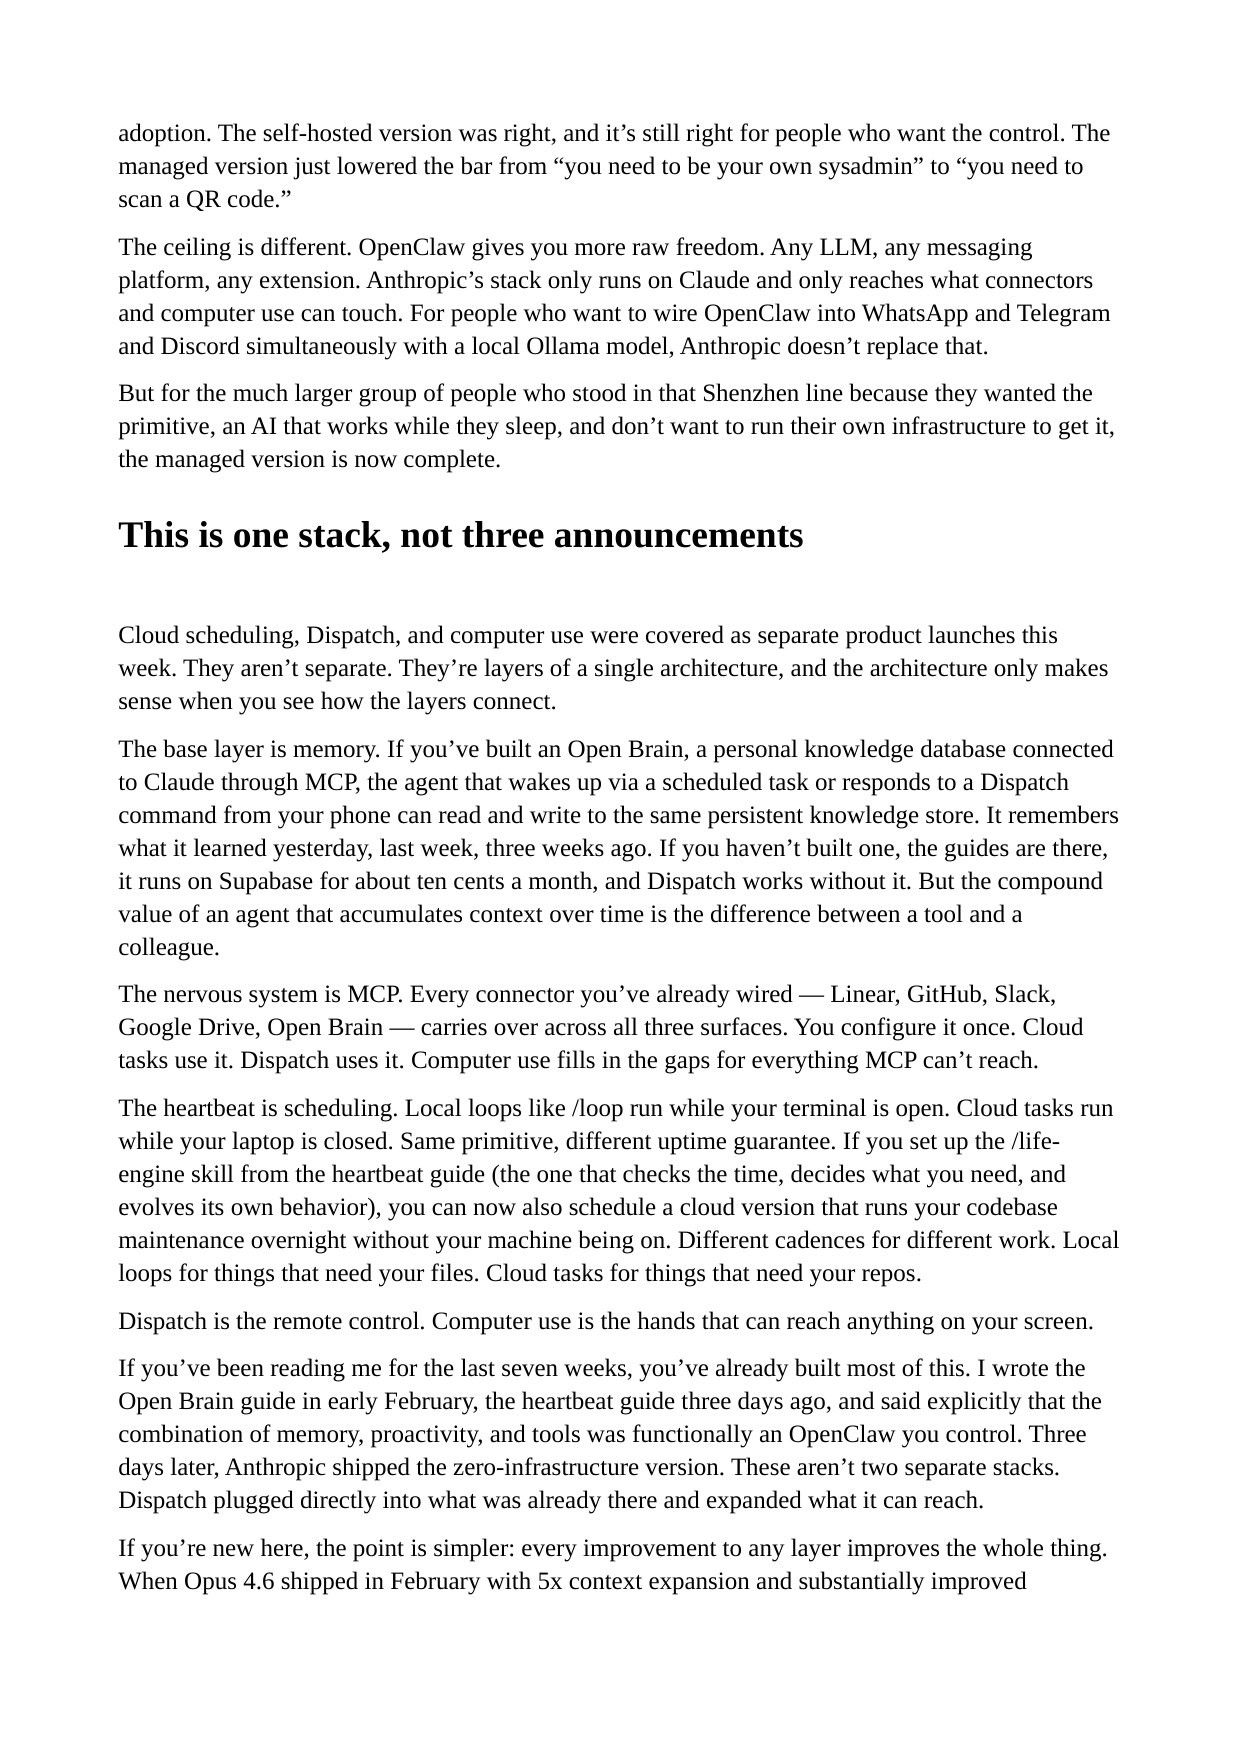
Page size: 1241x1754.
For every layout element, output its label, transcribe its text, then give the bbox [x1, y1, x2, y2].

text If you’ve been reading me for the last seven weeks, you’ve already built most of this. I wrote the Open Brain guide in early February, the heartbeat guide three days ago, and said explicitly that the combination of memory, proactivity, and tools was functionally an OpenClaw you control. Three days later, Anthropic shipped the zero-infrastructure version. These aren’t two separate stacks. Dispatch plugged directly into what was already there and expanded what it can reach. [118, 1353, 1122, 1514]
text The base layer is memory. If you’ve built an Open Brain, a personal knowledge database connected to Claude through MCP, the agent that wakes up via a scheduled task or responds to a Dispatch command from your phone can read and write to the same persistent knowledge store. It remembers what it learned yesterday, last week, three weeks ago. If you haven’t built one, the guides are there, it runs on Supabase for about ten cents a month, and Dispatch works without it. But the compound value of an agent that accumulates context over time is the difference between a tool and a colleague. [118, 734, 1122, 961]
text adoption. The self-hosted version was right, and it’s still right for people who want the control. The managed version just lowered the bar from “you need to be your own sysadmin” to “you need to scan a QR code.” [118, 118, 1122, 213]
subtitle This is one stack, not three announcements [118, 513, 1122, 556]
text If you’re new here, the point is simpler: every improvement to any layer improves the whole thing. When Opus 4.6 shipped in February with 5x context expansion and substantially improved [118, 1533, 1122, 1595]
text The heartbeat is scheduling. Local loops like /loop run while your terminal is open. Cloud tasks run while your laptop is closed. Same primitive, different uptime guarantee. If you set up the /life-engine skill from the heartbeat guide (the one that checks the time, decides what you need, and evolves its own behavior), you can now also schedule a cloud version that runs your codebase maintenance overnight without your machine being on. Different cadences for different work. Local loops for things that need your files. Cloud tasks for things that need your repos. [118, 1093, 1122, 1287]
text Dispatch is the remote control. Computer use is the hands that can reach anything on your screen. [118, 1306, 1122, 1334]
text Cloud scheduling, Dispatch, and computer use were covered as separate product launches this week. They aren’t separate. They’re layers of a single architecture, and the architecture only makes sense when you see how the layers connect. [118, 620, 1122, 715]
text The ceiling is different. OpenClaw gives you more raw freedom. Any LLM, any messaging platform, any extension. Anthropic’s stack only runs on Claude and only reaches what connectors and computer use can touch. For people who want to wire OpenClaw into WhatsApp and Telegram and Discord simultaneously with a local Ollama model, Anthropic doesn’t replace that. [118, 232, 1122, 359]
text But for the much larger group of people who stood in that Shenzhen line because they wanted the primitive, an AI that works while they sleep, and don’t want to run their own infrastructure to get it, the managed version is now complete. [118, 378, 1122, 473]
text The nervous system is MCP. Every connector you’ve already wired — Linear, GitHub, Slack, Google Drive, Open Brain — carries over across all three surfaces. You configure it once. Cloud tasks use it. Dispatch uses it. Computer use fills in the gaps for everything MCP can’t reach. [118, 979, 1122, 1074]
